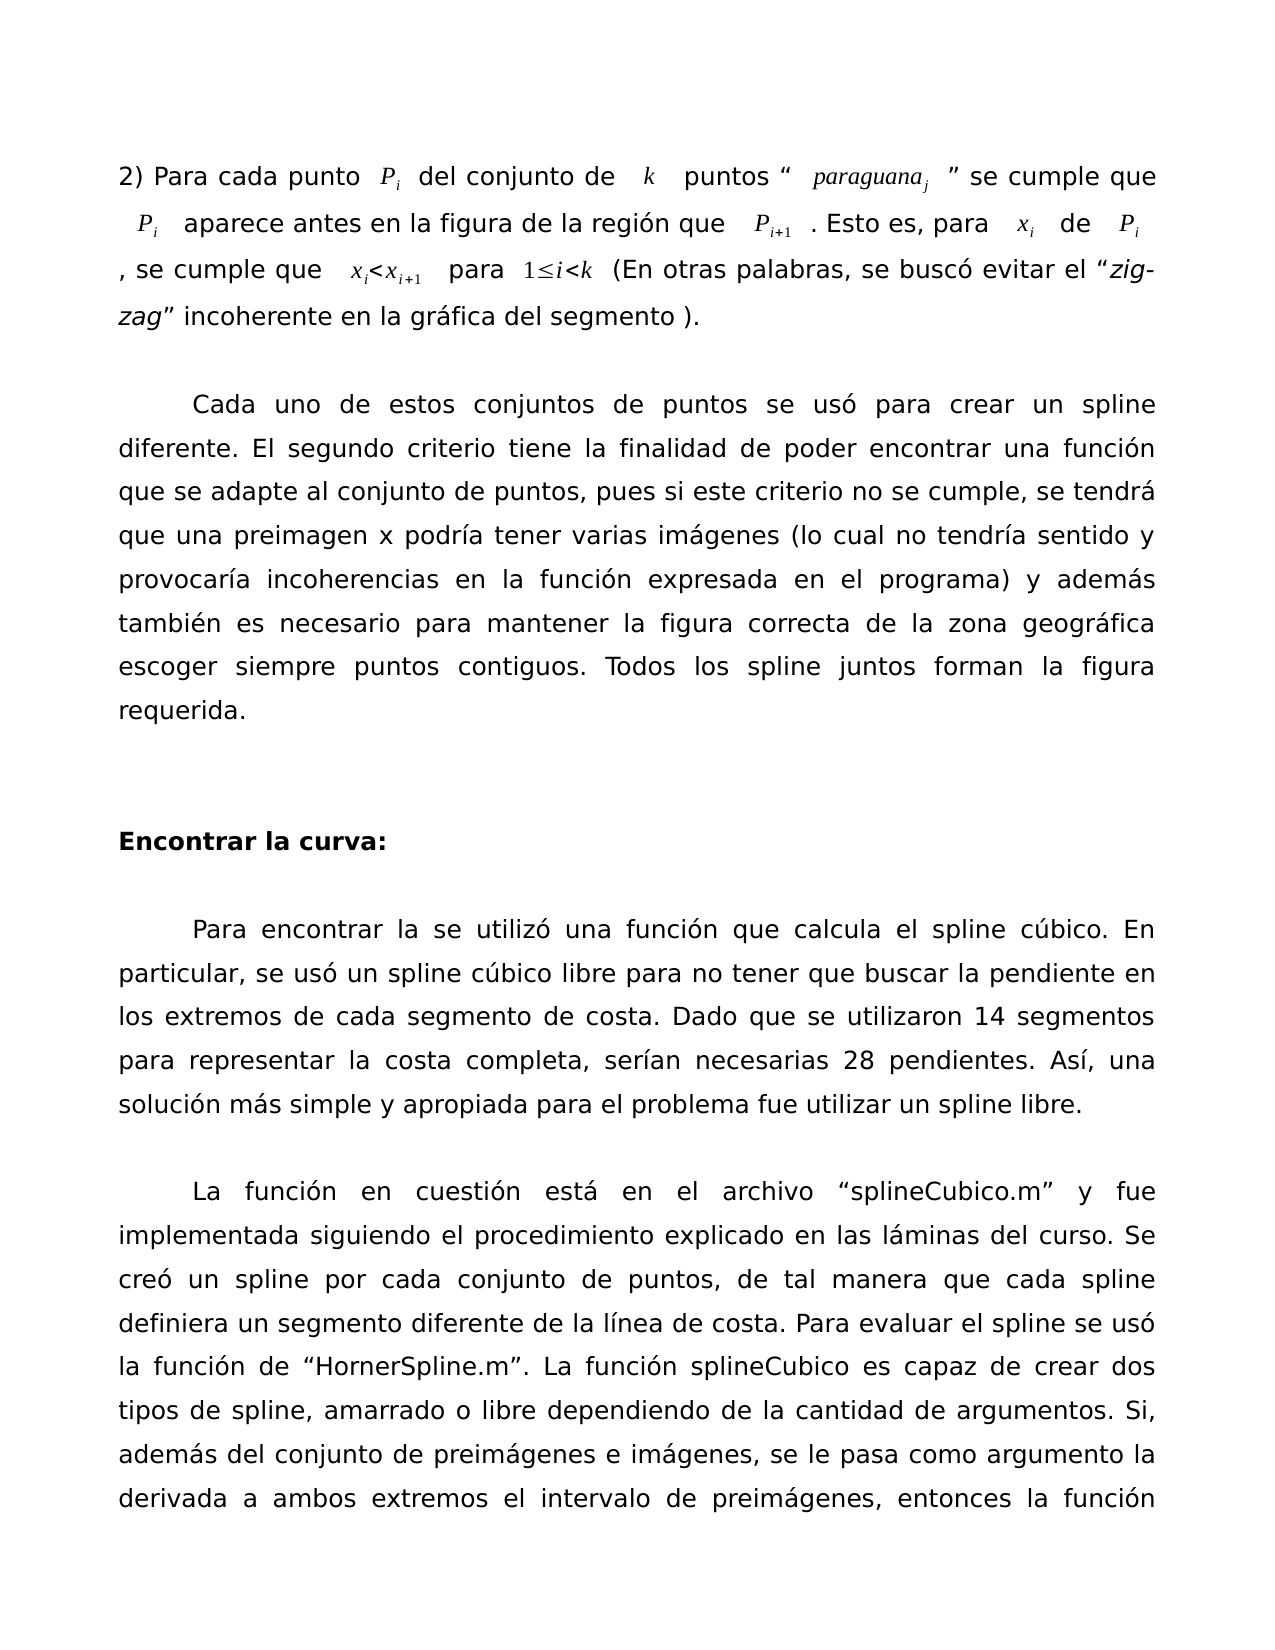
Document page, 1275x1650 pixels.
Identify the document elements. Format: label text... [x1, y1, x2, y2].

text Cada uno de estos conjuntos de puntos se usó para crear un spline diferente. El segundo criterio tiene la finalidad de poder encontrar una función que se adapte al conjunto de puntos, pues si este criterio no se cumple, se tendrá que una preimagen x podría tener varias imágenes (lo cual no tendría sentido y provocaría incoherencias en la función expresada en el programa) y además también es necesario para mantener la figura correcta de la zona geográfica escoger siempre puntos contiguos. Todos los spline juntos forman la figura requerida. [118, 390, 1157, 725]
text Para encontrar la se utilizó una función que calcula el spline cúbico. En particular, se usó un spline cúbico libre para no tener que buscar la pendiente en los extremos de cada segmento de costa. Dado que se utilizaron 14 segmentos para representar la costa completa, serían necesarias 28 pendientes. Así, una solución más simple y apropiada para el problema fue utilizar un spline libre. [118, 915, 1157, 1119]
text La función en cuestión está en el archivo “splineCubico.m” y fue implementada siguiendo el procedimiento explicado en las láminas del curso. Se creó un spline por cada conjunto de puntos, de tal manera que cada spline definiera un segmento diferente de la línea de costa. Para evaluar el spline se usó la función de “HornerSpline.m”. La función splineCubico es capaz de crear dos tipos de spline, amarrado o libre dependiendo de la cantidad de argumentos. Si, además del conjunto de preimágenes e imágenes, se le pasa como argumento la derivada a ambos extremos el intervalo de preimágenes, entonces la función [118, 1177, 1157, 1513]
text 2) Para cada puntodel conjunto de puntos “” se cumple que aparece antes en la figura de la región que . Esto es, para de , se cumple que para(En otras palabras, se buscó evitar el “zig-zag” incoherente en la gráfica del segmento ). [118, 162, 1157, 332]
text Encontrar la curva: [118, 827, 1157, 857]
